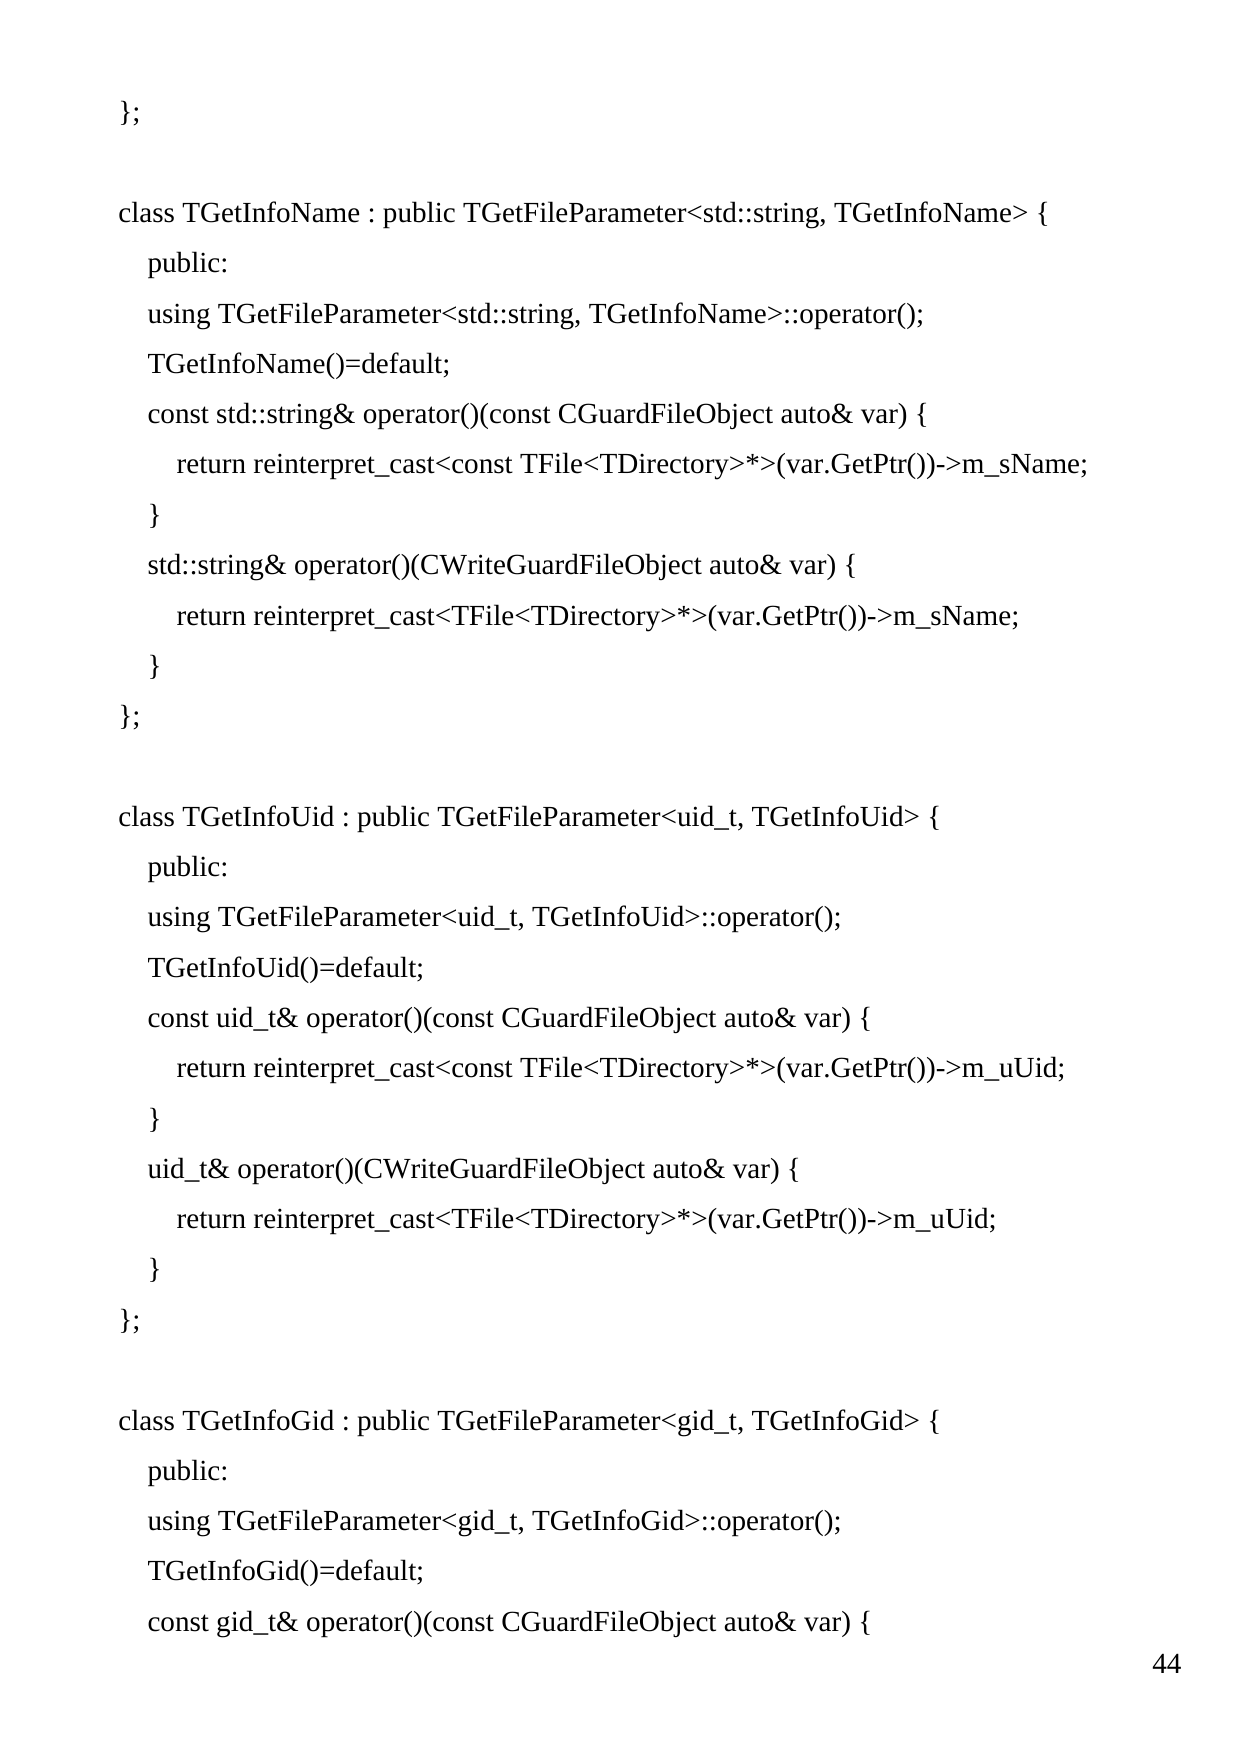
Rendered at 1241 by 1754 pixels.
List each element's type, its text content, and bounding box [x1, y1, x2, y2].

text const std::string& operator()(const CGuardFileObject auto& var) { [118, 396, 1181, 430]
text public: [118, 1453, 1181, 1486]
text } [118, 1101, 1181, 1134]
text } [118, 497, 1181, 531]
text return reinterpret_cast<TFile<TDirectory>*>(var.GetPtr())->m_sName; [118, 598, 1181, 631]
text return reinterpret_cast<const TFile<TDirectory>*>(var.GetPtr())->m_uUid; [118, 1050, 1181, 1084]
text }; [118, 698, 1181, 732]
text TGetInfoUid()=default; [118, 950, 1181, 983]
text uid_t& operator()(CWriteGuardFileObject auto& var) { [118, 1151, 1181, 1184]
text class TGetInfoGid : public TGetFileParameter<gid_t, TGetInfoGid> { [118, 1403, 1181, 1436]
text return reinterpret_cast<TFile<TDirectory>*>(var.GetPtr())->m_uUid; [118, 1201, 1181, 1235]
text } [118, 648, 1181, 681]
text public: [118, 849, 1181, 883]
text class TGetInfoName : public TGetFileParameter<std::string, TGetInfoName> { [118, 195, 1181, 229]
text TGetInfoName()=default; [118, 346, 1181, 379]
text }; [118, 94, 1181, 128]
text public: [118, 245, 1181, 279]
text std::string& operator()(CWriteGuardFileObject auto& var) { [118, 547, 1181, 581]
text return reinterpret_cast<const TFile<TDirectory>*>(var.GetPtr())->m_sName; [118, 447, 1181, 480]
text const gid_t& operator()(const CGuardFileObject auto& var) { [118, 1604, 1181, 1637]
text using TGetFileParameter<gid_t, TGetInfoGid>::operator(); [118, 1503, 1181, 1537]
text }; [118, 1302, 1181, 1336]
text TGetInfoGid()=default; [118, 1553, 1181, 1587]
text using TGetFileParameter<uid_t, TGetInfoUid>::operator(); [118, 899, 1181, 933]
text class TGetInfoUid : public TGetFileParameter<uid_t, TGetInfoUid> { [118, 799, 1181, 832]
text const uid_t& operator()(const CGuardFileObject auto& var) { [118, 1000, 1181, 1034]
text } [118, 1252, 1181, 1285]
text using TGetFileParameter<std::string, TGetInfoName>::operator(); [118, 296, 1181, 329]
